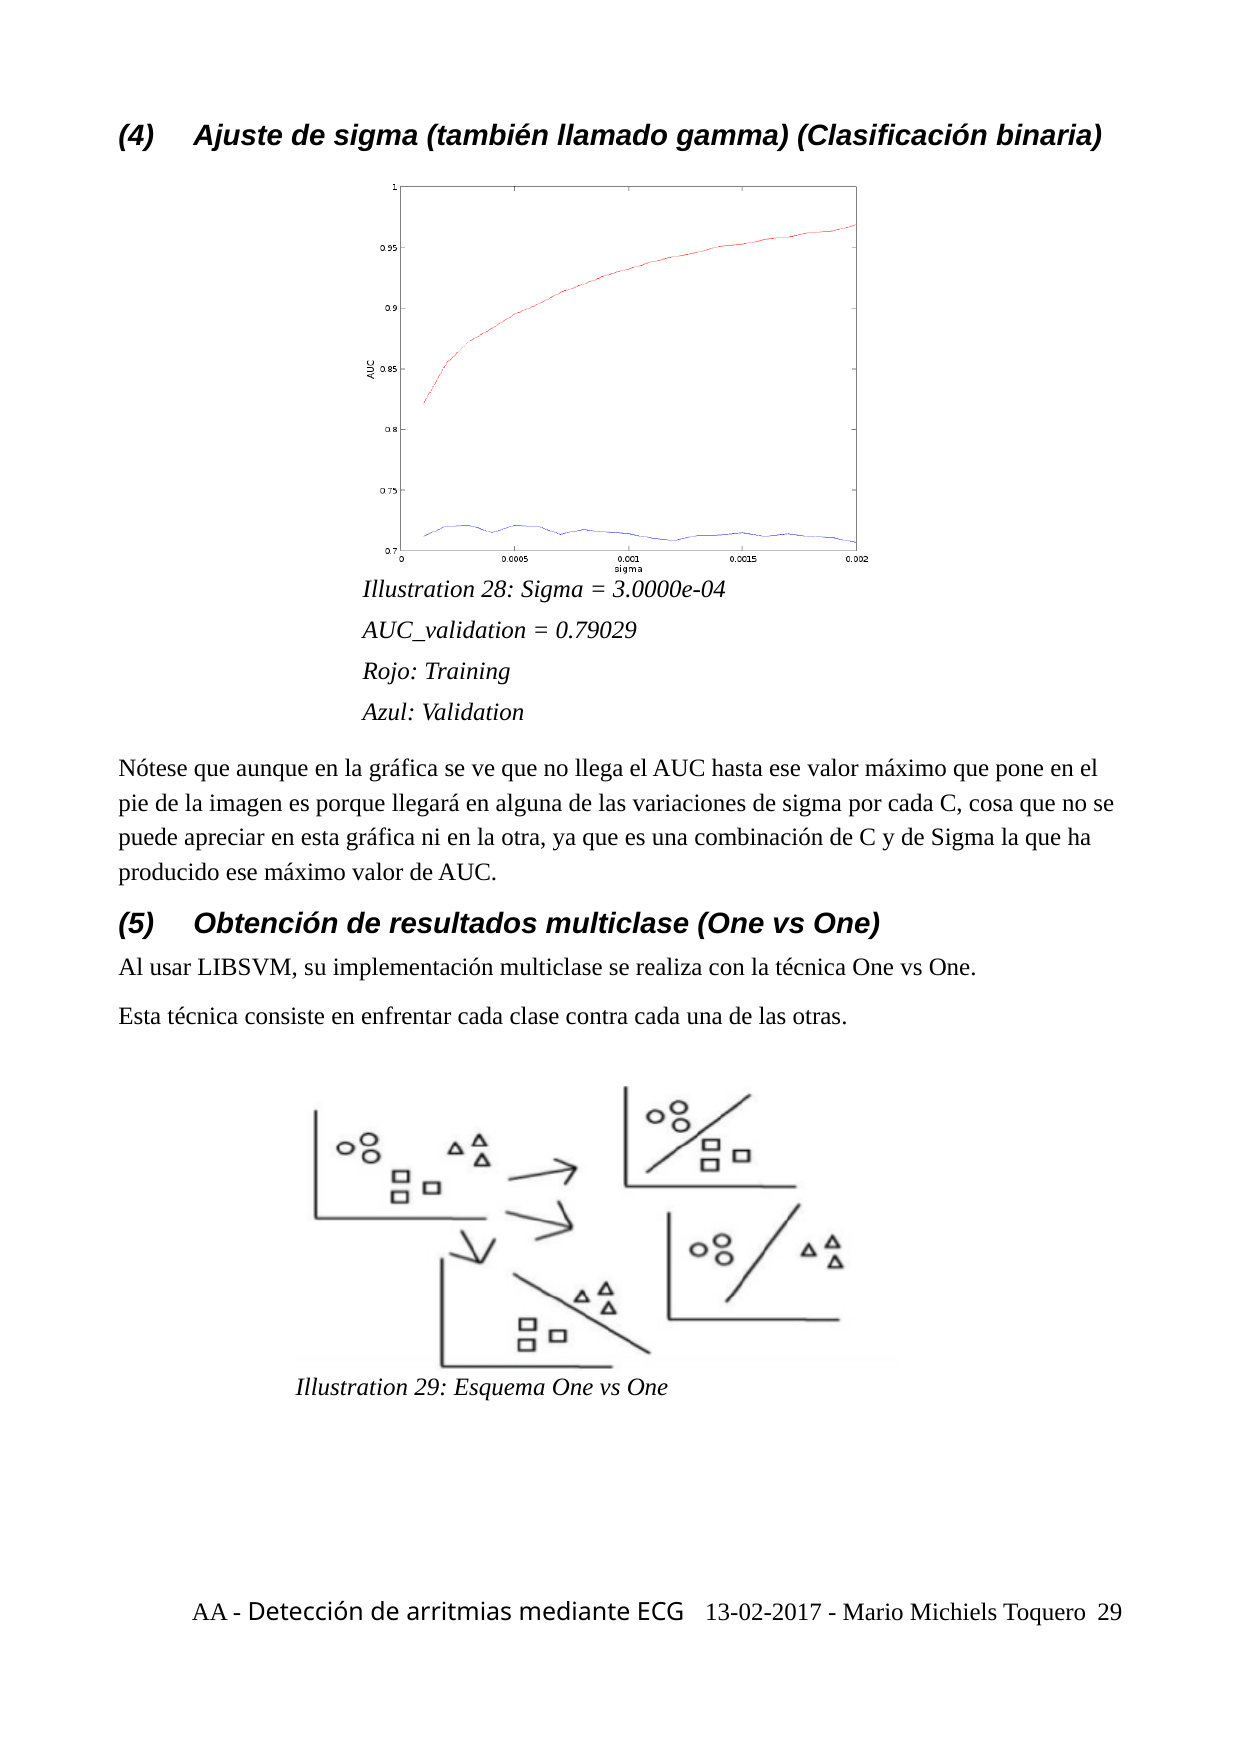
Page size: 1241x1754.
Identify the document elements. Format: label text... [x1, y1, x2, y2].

picture [295, 1070, 899, 1372]
text Illustration 28: Sigma = 3.0000e-04 [362, 574, 878, 602]
text Azul: Validation [362, 697, 878, 726]
text Al usar LIBSVM, su implementación multiclase se realiza con la técnica One vs One. [118, 952, 1122, 981]
text AUC_validation = 0.79029 [362, 615, 878, 644]
subtitle Obtención de resultados multiclase (One vs One) [118, 906, 1122, 939]
text Esta técnica consiste en enfrentar cada clase contra cada una de las otras. [118, 1001, 1122, 1030]
subtitle Ajuste de sigma (también llamado gamma) (Clasificación binaria) [118, 118, 1122, 152]
text Nótese que aunque en la gráfica se ve que no llega el AUC hasta ese valor máximo que pone en el pie de la imagen es porque llegará en alguna de las variaciones de sigma por cada C, cosa que no se puede apreciar en esta gráfica ni en la otra, ya que es una combinación de C y de Sigma la que ha producido ese máximo valor de AUC. [118, 753, 1122, 885]
picture [362, 176, 878, 574]
text Rojo: Training [362, 656, 878, 685]
text Illustration 29: Esquema One vs One [295, 1372, 898, 1401]
